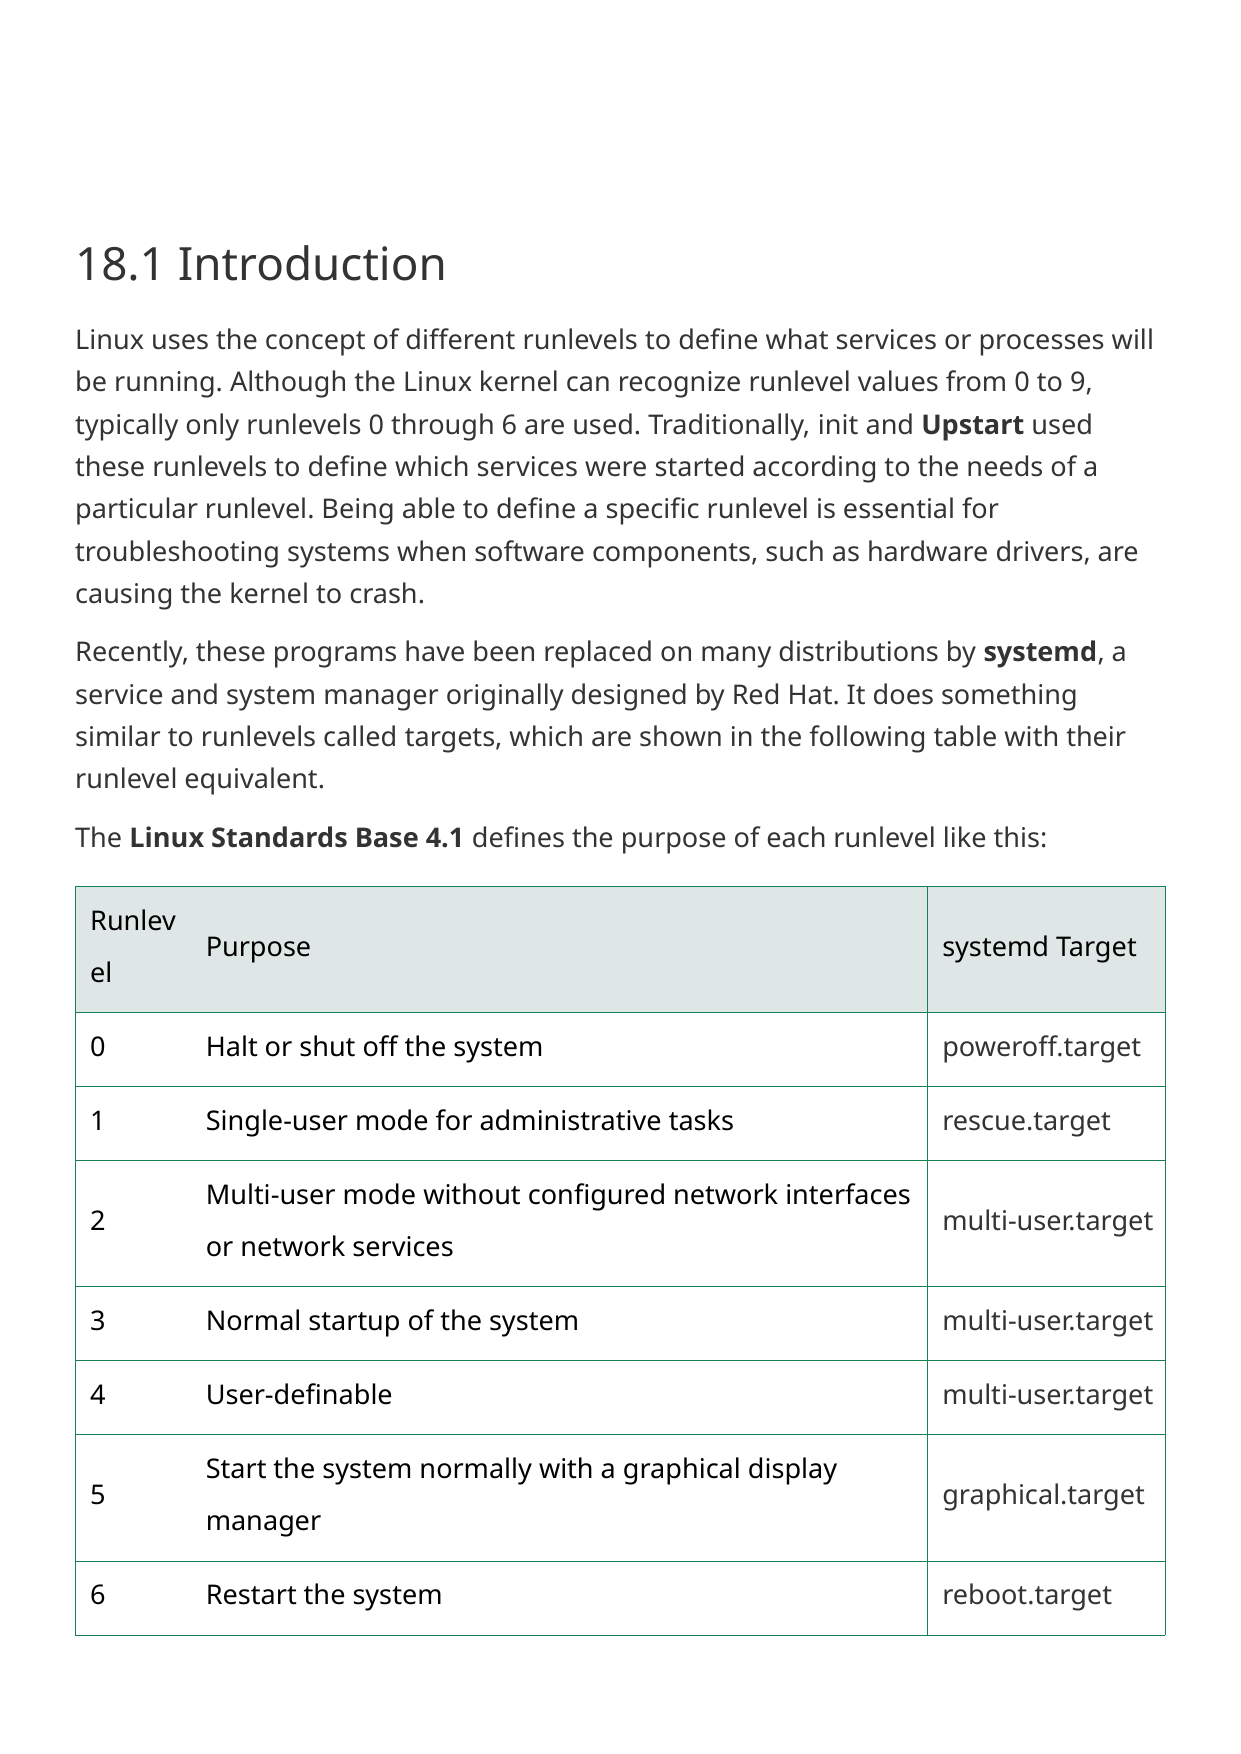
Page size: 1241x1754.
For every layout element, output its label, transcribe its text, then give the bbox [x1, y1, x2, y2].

table_cell Start the system normally with a graphical display manager [191, 1435, 927, 1561]
table_cell reboot.target [928, 1562, 1165, 1634]
table_cell multi-user.target [928, 1361, 1165, 1434]
text The Linux Standards Base 4.1 defines the purpose of each runlevel like this: [75, 818, 1165, 855]
table_cell Single-user mode for administrative tasks [191, 1087, 927, 1160]
table_header systemd Target [928, 887, 1165, 1012]
table_cell 4 [76, 1361, 191, 1434]
text Linux uses the concept of different runlevels to define what services or processes will be running. Although the Linux kernel can recognize runlevel values from 0 to 9, typically only runlevels 0 through 6 are used. Traditionally, init and Upstart used these runlevels to define which services were started according to the needs of a particular runlevel. Being able to define a specific runlevel is essential for troubleshooting systems when software components, such as hardware drivers, are causing the kernel to crash. [75, 320, 1165, 612]
table_cell Halt or shut off the system [191, 1013, 927, 1086]
table_cell Restart the system [191, 1562, 927, 1634]
table_header Runlevel [76, 887, 191, 1012]
table_cell 6 [76, 1562, 191, 1634]
table_cell multi-user.target [928, 1287, 1165, 1360]
table_cell multi-user.target [928, 1161, 1165, 1286]
table_cell Multi-user mode without configured network interfaces or network services [191, 1161, 927, 1286]
table_cell 5 [76, 1435, 191, 1561]
title 18.1 Introduction [75, 232, 1165, 294]
table_cell Normal startup of the system [191, 1287, 927, 1360]
table_cell 0 [76, 1013, 191, 1086]
table_cell User-definable [191, 1361, 927, 1434]
table_cell 2 [76, 1161, 191, 1286]
table_cell 1 [76, 1087, 191, 1160]
table_cell poweroff.target [928, 1013, 1165, 1086]
text Recently, these programs have been replaced on many distributions by systemd, a service and system manager originally designed by Red Hat. It does something similar to runlevels called targets, which are shown in the following table with their runlevel equivalent. [75, 633, 1165, 797]
table_cell rescue.target [928, 1087, 1165, 1160]
table_cell graphical.target [928, 1435, 1165, 1561]
table_cell 3 [76, 1287, 191, 1360]
table_header Purpose [191, 887, 927, 1012]
